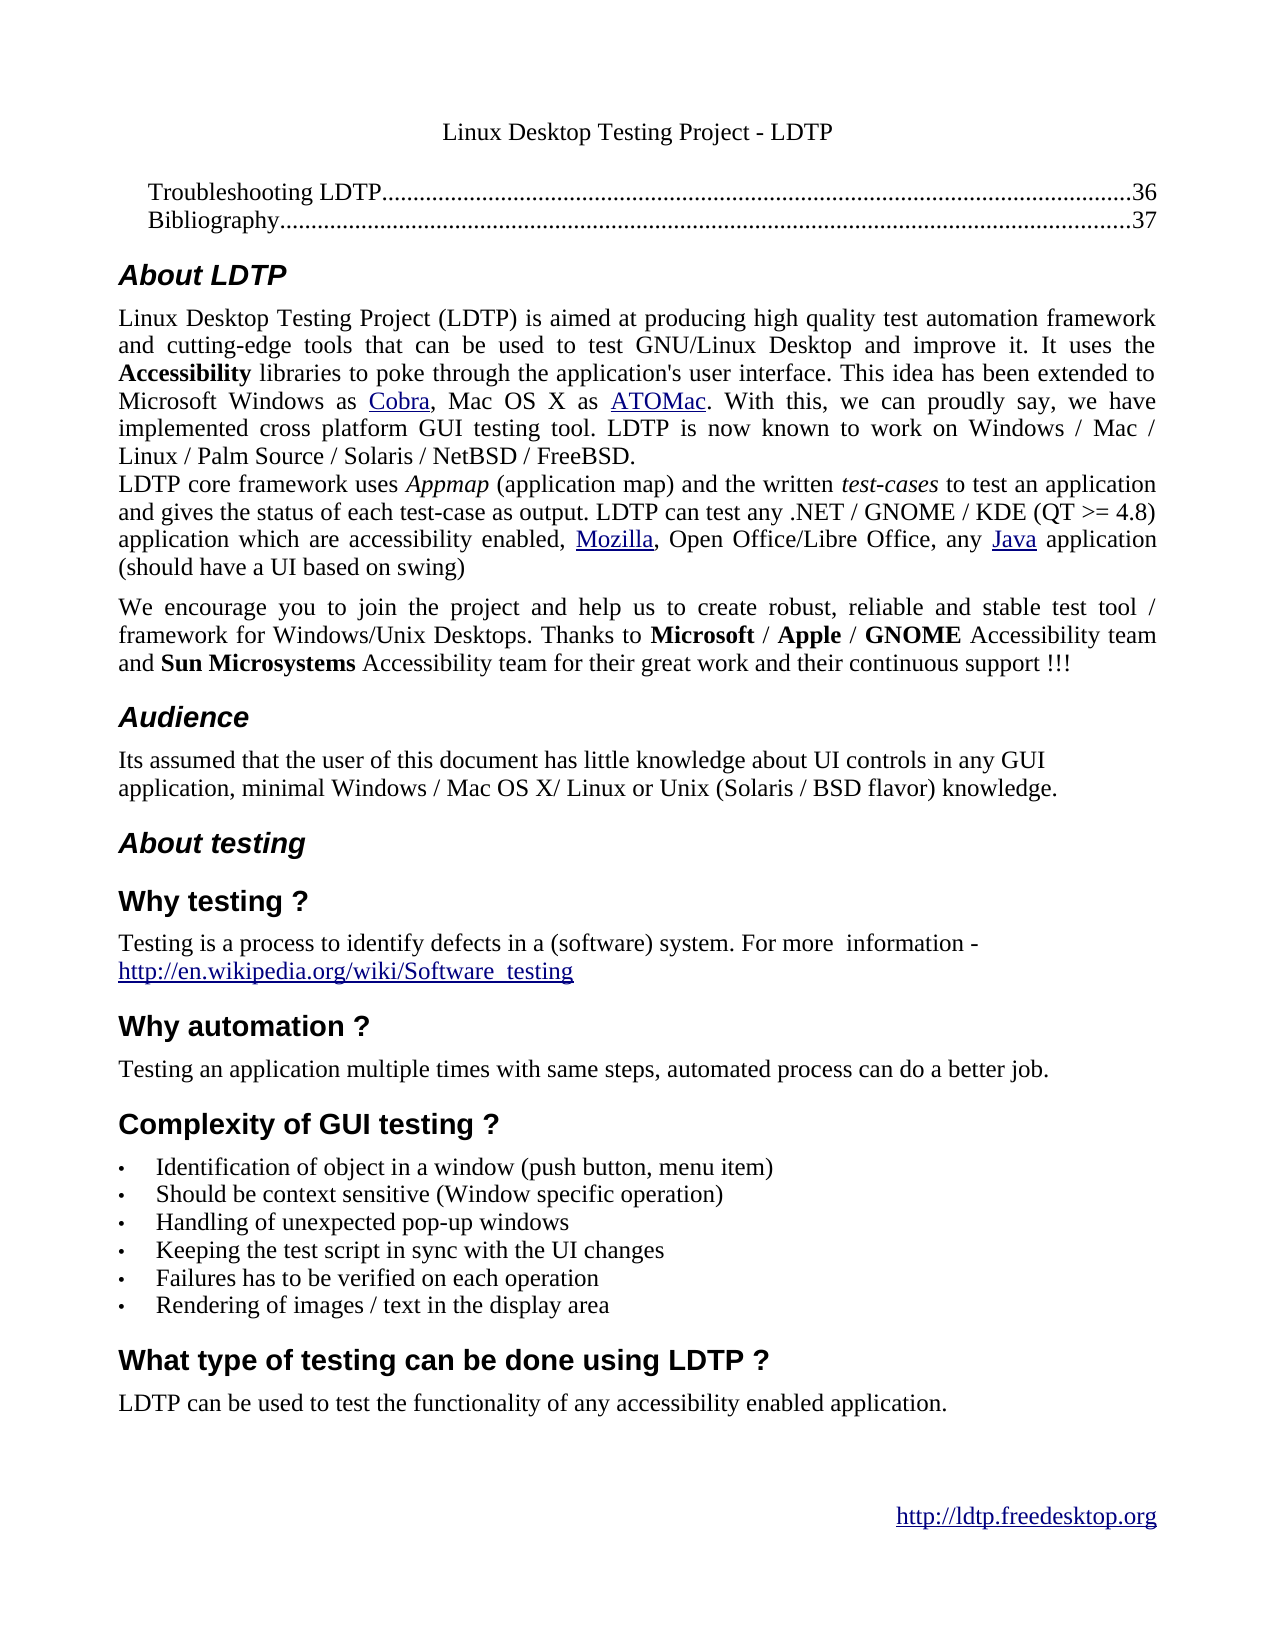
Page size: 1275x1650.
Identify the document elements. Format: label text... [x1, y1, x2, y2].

list Handling of unexpected pop-up windows [118, 1208, 1157, 1236]
list Identification of object in a window (push button, menu item) [118, 1153, 1157, 1181]
text LDTP core framework uses Appmap (application map) and the written test-cases to test an application and gives the status of each test-case as output. LDTP can test any .NET / GNOME / KDE (QT >= 4.8) application which are accessibility enabled, Mozilla, Open Office/Libre Office, any Java application (should have a UI based on swing) [118, 470, 1157, 581]
text Testing an application multiple times with same steps, automated process can do a better job. [118, 1055, 1157, 1083]
list Keeping the test script in sync with the UI changes [118, 1236, 1157, 1264]
text Its assumed that the user of this document has little knowledge about UI controls in any GUI application, minimal Windows / Mac OS X/ Linux or Unix (Solaris / BSD flavor) knowledge. [118, 746, 1157, 802]
subtitle About testing [118, 827, 1157, 859]
list Rendering of images / text in the display area [118, 1291, 1157, 1319]
subtitle What type of testing can be done using LDTP ? [118, 1344, 1157, 1377]
subtitle About LDTP [118, 258, 1157, 291]
text Troubleshooting LDTP 36 [148, 178, 1157, 206]
list Should be context sensitive (Window specific operation) [118, 1181, 1157, 1208]
text Linux Desktop Testing Project (LDTP) is aimed at producing high quality test automation framework and cutting-edge tools that can be used to test GNU/Linux Desktop and improve it. It uses the Accessibility libraries to poke through the application's user interface. This idea has been extended to Microsoft Windows as Cobra, Mac OS X as ATOMac. With this, we can proudly say, we have implemented cross platform GUI testing tool. LDTP is now known to work on Windows / Mac / Linux / Palm Source / Solaris / NetBSD / FreeBSD. [118, 304, 1157, 470]
subtitle Audience [118, 701, 1157, 734]
subtitle Complexity of GUI testing ? [118, 1108, 1157, 1140]
subtitle Why automation ? [118, 1010, 1157, 1043]
text We encourage you to join the project and help us to create robust, reliable and stable test tool / framework for Windows/Unix Desktops. Thanks to Microsoft / Apple / GNOME Accessibility team and Sun Microsystems Accessibility team for their great work and their continuous support !!! [118, 593, 1157, 676]
subtitle Why testing ? [118, 884, 1157, 917]
text LDTP can be used to test the functionality of any accessibility enabled application. [118, 1389, 1157, 1417]
text Testing is a process to identify defects in a (software) system. For more information - http://en.wikipedia.org/wiki/Software_testing [118, 929, 1157, 985]
list Failures has to be verified on each operation [118, 1264, 1157, 1291]
text Bibliography 37 [148, 206, 1157, 233]
